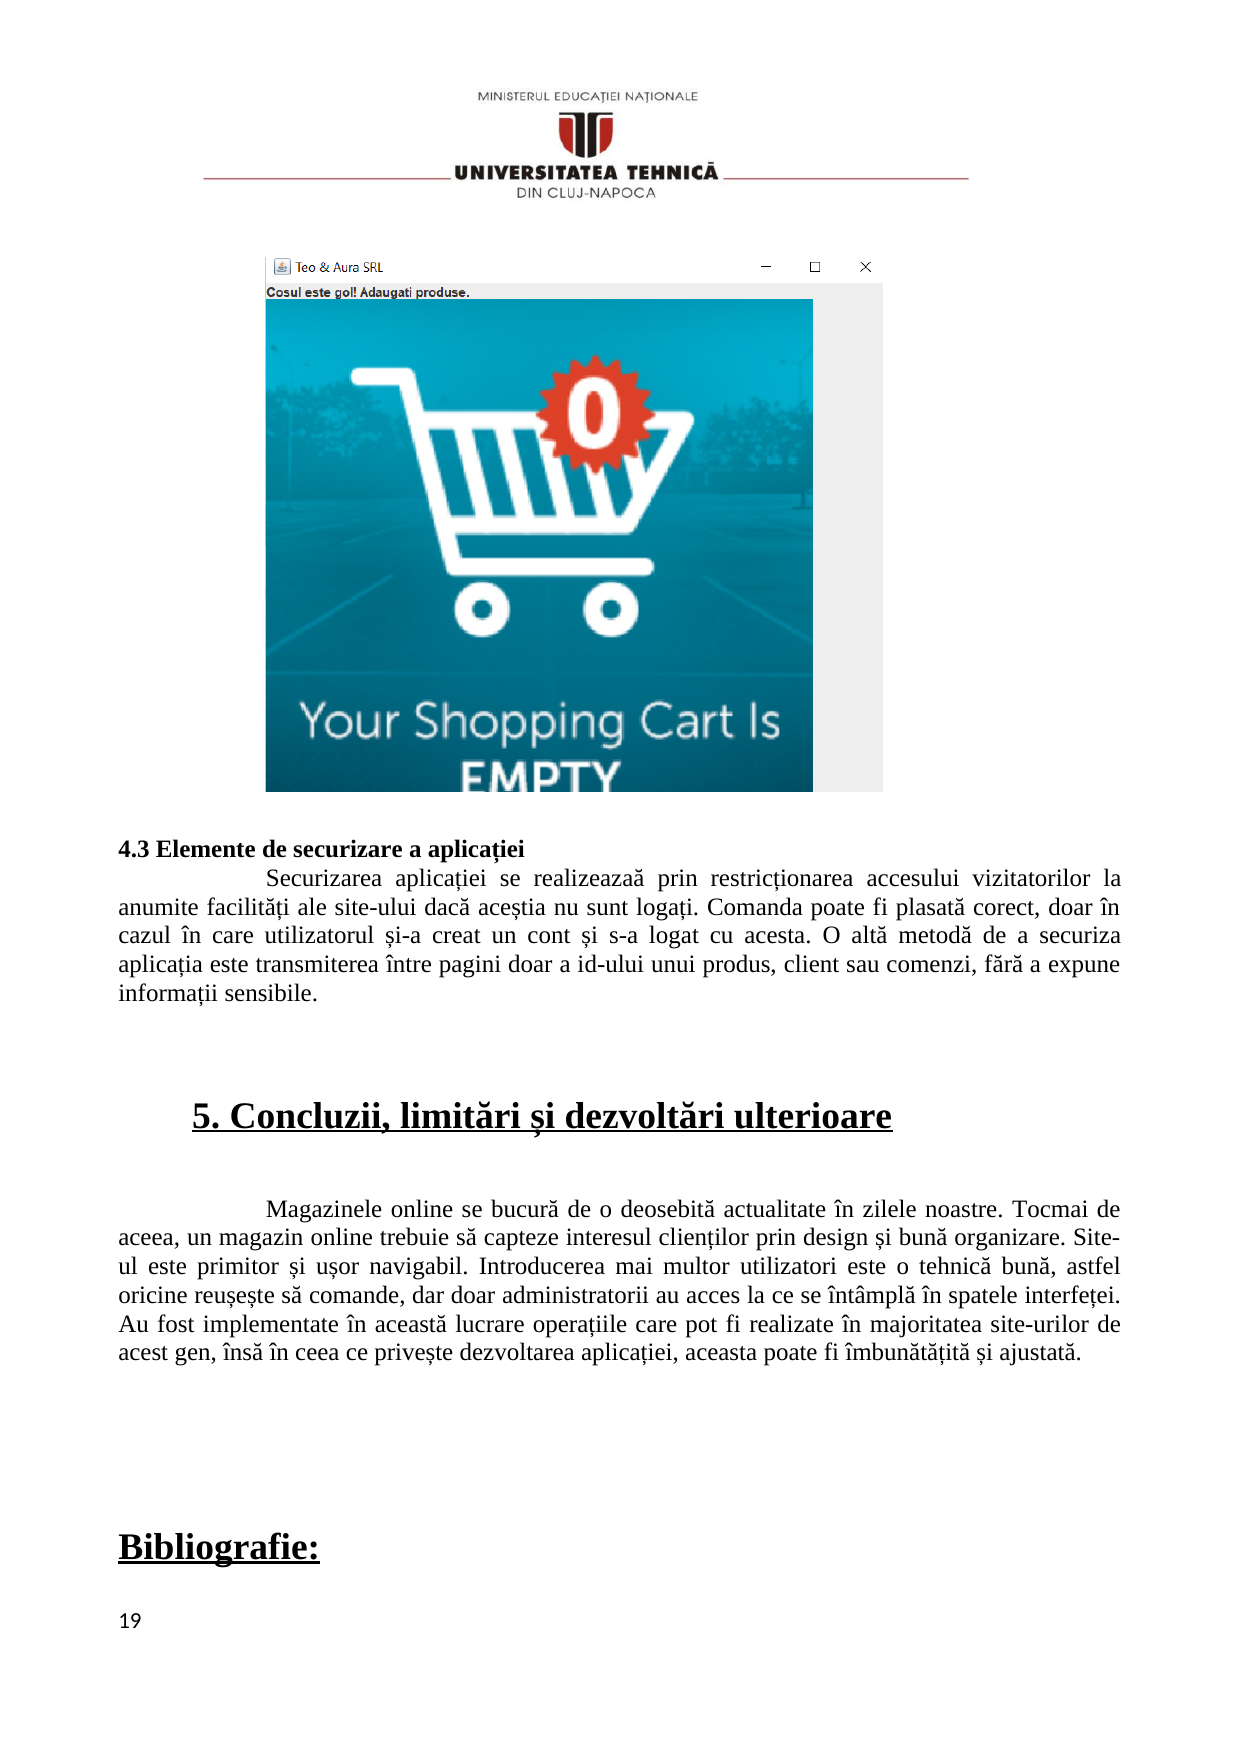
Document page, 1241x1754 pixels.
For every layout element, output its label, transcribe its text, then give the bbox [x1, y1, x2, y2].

text Bibliografie: [118, 1524, 1122, 1567]
text Magazinele online se bucură de o deosebită actualitate în zilele noastre. Tocmai de aceea, un magazin online trebuie să capteze interesul clienților prin design și bună organizare. Site-ul este primitor și ușor navigabil. Introducerea mai multor utilizatori este o tehnică bună, astfel oricine reușește să comande, dar doar administratorii au acces la ce se întâmplă în spatele interfeței. Au fost implementate în această lucrare operațiile care pot fi realizate în majoritatea site-urilor de acest gen, însă în ceea ce privește dezvoltarea aplicației, aceasta poate fi îmbunătățită și ajustată. [118, 1194, 1122, 1366]
text Securizarea aplicației se realizeazaă prin restricționarea accesului vizitatorilor la anumite facilități ale site-ului dacă aceștia nu sunt logați. Comanda poate fi plasată corect, doar în cazul în care utilizatorul și-a creat un cont și s-a logat cu acesta. O altă metodă de a securiza aplicația este transmiterea între pagini doar a id-ului unui produs, client sau comenzi, fără a expune informații sensibile. [118, 863, 1122, 1007]
text 5. Concluzii, limitări și dezvoltări ulterioare [118, 1093, 1122, 1136]
text 4.3 Elemente de securizare a aplicației [118, 834, 1122, 863]
